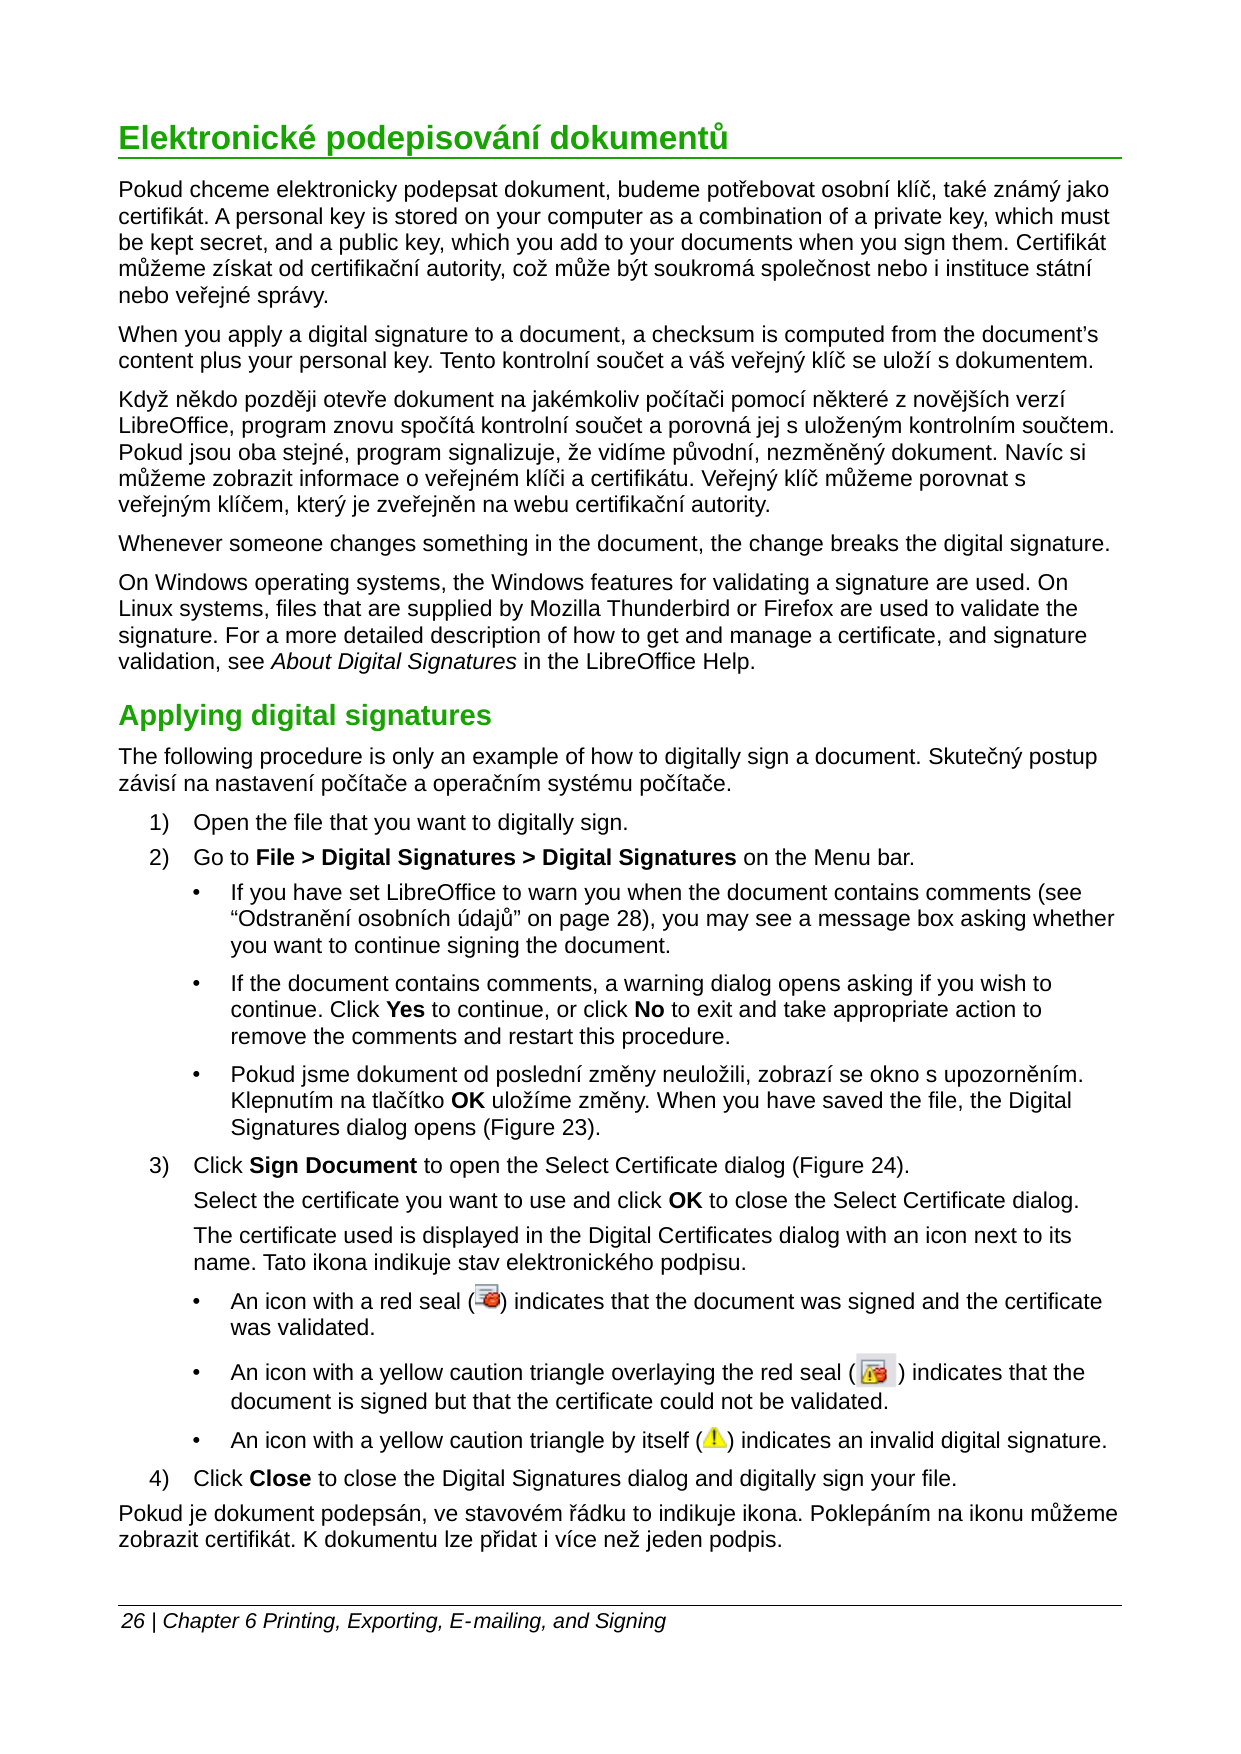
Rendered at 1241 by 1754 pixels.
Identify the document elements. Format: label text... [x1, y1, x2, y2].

list Click Sign Document to open the Select Certificate dialog (Figure 24). [169, 1152, 1122, 1178]
text Pokud je dokument podepsán, ve stavovém řádku to indikuje ikona. Poklepáním na ikonu můžeme zobrazit certifikát. K dokumentu lze přidat i více než jeden podpis. [118, 1500, 1122, 1553]
list An icon with a yellow caution triangle by itself () indicates an invalid digital signature. [727, 1427, 1122, 1453]
list If the document contains comments, a warning dialog opens asking if you wish to continue. Click Yes to continue, or click No to exit and take appropriate action to remove the comments and restart this procedure. [192, 970, 1122, 1049]
text On Windows operating systems, the Windows features for validating a signature are used. On Linux systems, files that are supplied by Mozilla Thunderbird or Firefox are used to validate the signature. For a more detailed description of how to get and manage a certificate, and signature validation, see About Digital Signatures in the LibreOffice Help. [118, 569, 1122, 674]
list Open the file that you want to digitally sign. [169, 808, 1122, 835]
list If you have set LibreOffice to warn you when the document contains comments (see “Removing personal data” on page 27), you may see a message box asking whether you want to continue signing the document. [192, 879, 1122, 958]
text When you apply a digital signature to a document, a checksum is computed from the document’s content plus your personal key. Tento kontrolní součet a váš veřejný klíč se uloží s dokumentem. [118, 321, 1122, 373]
list An icon with a yellow caution triangle overlaying the red seal () indicates that the document is signed but that the certificate could not be validated. [192, 1352, 1122, 1414]
list The certificate used is displayed in the Digital Certificates dialog with an icon next to its name. Tato ikona indikuje stav elektronického podpisu. [169, 1222, 1122, 1275]
text Když někdo později otevře dokument na jakémkoliv počítači pomocí některé z novějších verzí LibreOffice, program znovu spočítá kontrolní součet a porovná jej s uloženým kontrolním součtem. Pokud jsou oba stejné, program signalizuje, že vidíme původní, nezměněný dokument. Navíc si můžeme zobrazit informace o veřejném klíči a certifikátu. Veřejný klíč můžeme porovnat s veřejným klíčem, který je zveřejněn na webu certifikační autority. [118, 386, 1122, 518]
list An icon with a yellow caution triangle by itself () indicates an invalid digital signature. [192, 1427, 702, 1453]
picture [855, 1352, 898, 1389]
list Click Close to close the Digital Signatures dialog and digitally sign your file. [169, 1465, 1122, 1491]
list Pokud jsme dokument od poslední změny neuložili, zobrazí se okno s upozorněním. Klepnutím na tlačítko OK uložíme změny. When you have saved the file, the Digital Signatures dialog opens (Figure 23). [192, 1061, 1122, 1140]
picture [702, 1427, 727, 1448]
list An icon with a red seal () indicates that the document was signed and the certificate was validated. [192, 1284, 1122, 1340]
text Pokud chceme elektronicky podepsat dokument, budeme potřebovat osobní klíč, také známý jako certifikát. A personal key is stored on your computer as a combination of a private key, which must be kept secret, and a public key, which you add to your documents when you sign them. Certifikát můžeme získat od certifikační autority, což může být soukromá společnost nebo i instituce státní nebo veřejné správy. [118, 176, 1122, 308]
list Select the certificate you want to use and click OK to close the Select Certificate dialog. [169, 1187, 1122, 1214]
picture [475, 1284, 500, 1309]
list Go to File > Digital Signatures > Digital Signatures on the Menu bar. [169, 844, 1122, 870]
text The following procedure is only an example of how to digitally sign a document. Skutečný postup závisí na nastavení počítače a operačním systému počítače. [118, 743, 1122, 796]
subtitle Elektronické podepisování dokumentů [118, 118, 1122, 157]
text Whenever someone changes something in the document, the change breaks the digital signature. [118, 530, 1122, 556]
subtitle Applying digital signatures [118, 698, 1122, 732]
